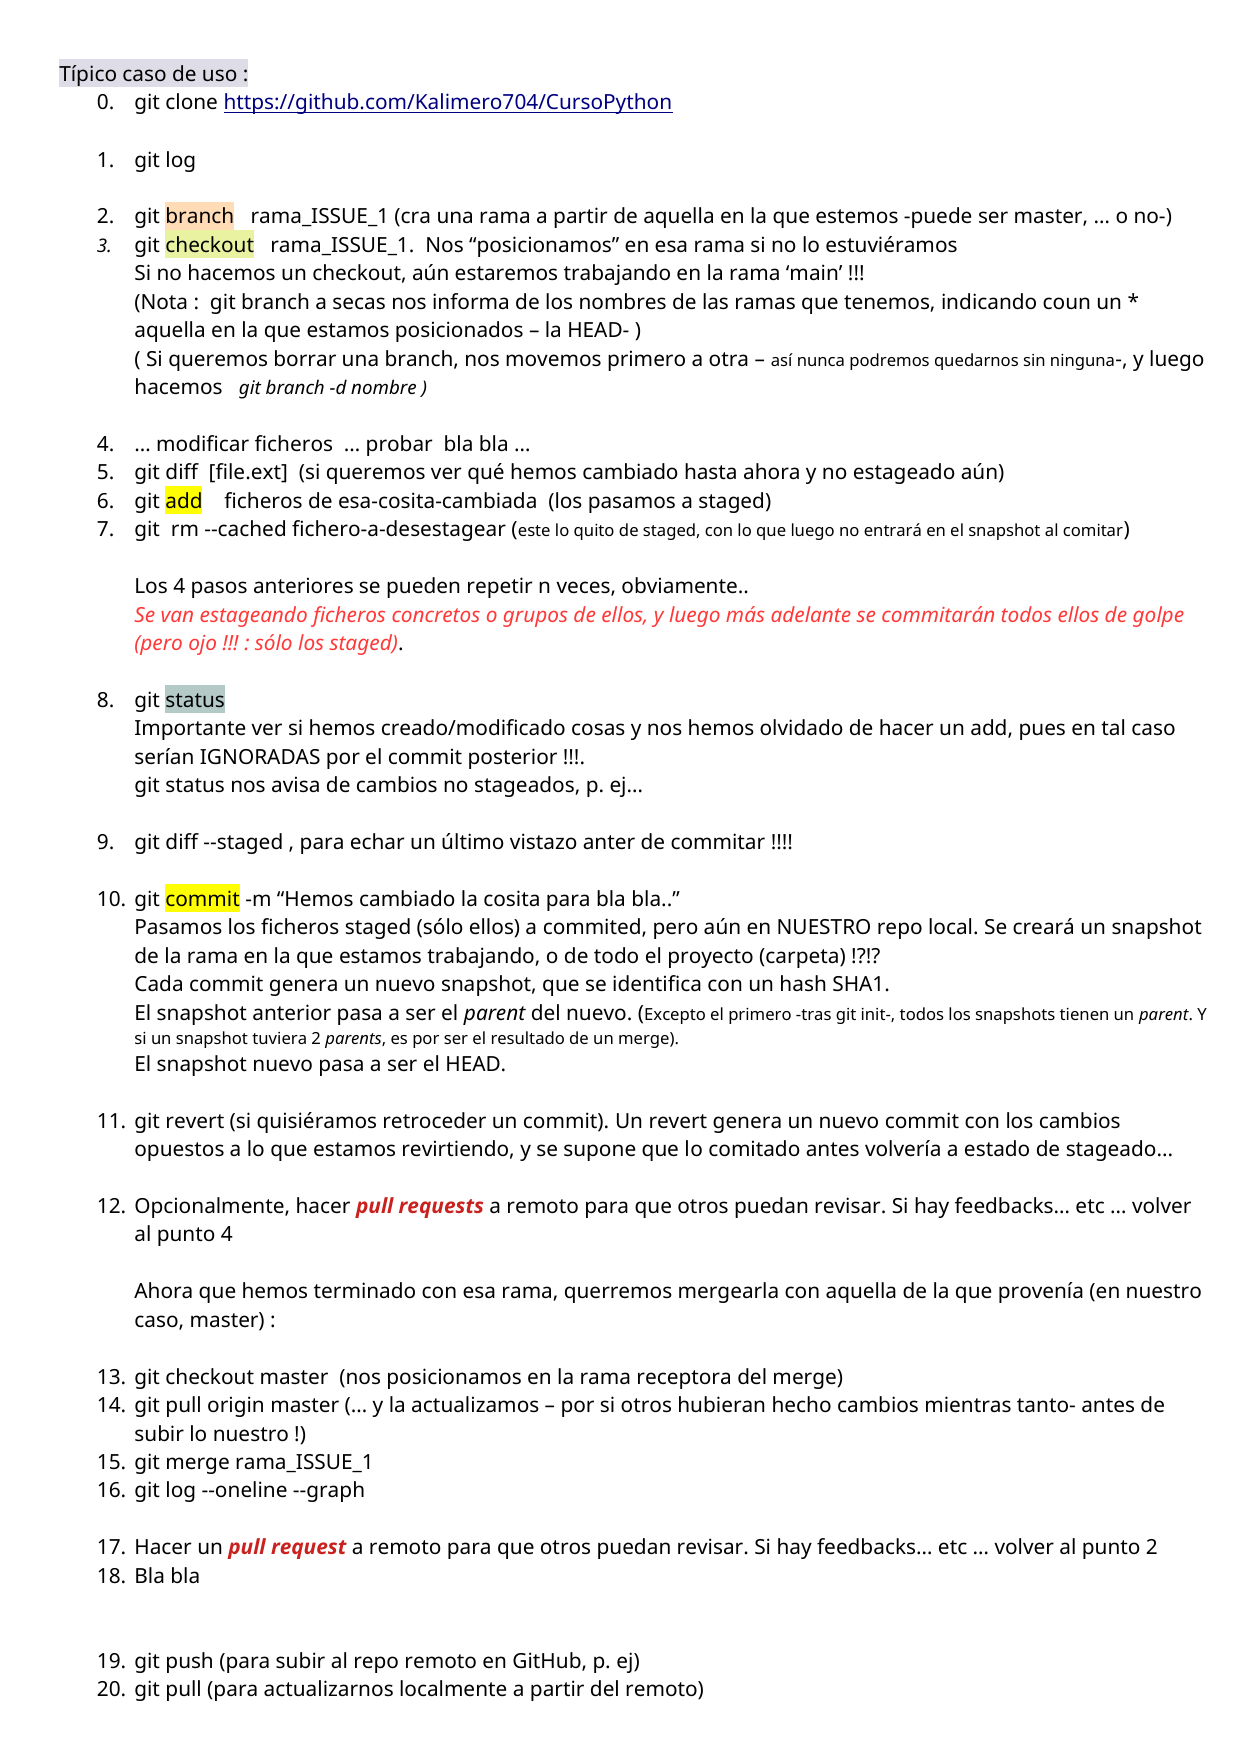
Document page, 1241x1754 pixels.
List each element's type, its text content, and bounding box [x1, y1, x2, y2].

list Los 4 pasos anteriores se pueden repetir n veces, obviamente.. Se van estageando ficheros concretos o grupos de ellos, y luego más adelante se commitarán todos ellos de golpe (pero ojo !!! : sólo los staged). [97, 543, 1211, 657]
list … modificar ficheros … probar bla bla … [97, 429, 1211, 457]
list git log --oneline --graph [97, 1476, 1211, 1504]
list git branch rama_ISSUE_1 (cra una rama a partir de aquella en la que estemos -puede ser master, … o no-) [97, 202, 1211, 230]
list Importante ver si hemos creado/modificado cosas y nos hemos olvidado de hacer un add, pues en tal caso serían IGNORADAS por el commit posterior !!!. git status nos avisa de cambios no stageados, p. ej… [97, 713, 1211, 799]
list Hacer un pull request a remoto para que otros puedan revisar. Si hay feedbacks… etc … volver al punto 2 [97, 1532, 1211, 1561]
list git diff --staged , para echar un último vistazo anter de commitar !!!! [97, 827, 1211, 856]
text Típico caso de uso : [59, 59, 1211, 87]
list Opcionalmente, hacer pull requests a remoto para que otros puedan revisar. Si hay feedbacks… etc … volver al punto 4 [97, 1191, 1211, 1276]
list git pull origin master (… y la actualizamos – por si otros hubieran hecho cambios mientras tanto- antes de subir lo nuestro !) [97, 1390, 1211, 1447]
list Bla bla [97, 1561, 1211, 1589]
list git rm --cached fichero-a-desestagear (este lo quito de staged, con lo que luego no entrará en el snapshot al comitar) [97, 514, 1211, 543]
list git push (para subir al repo remoto en GitHub, p. ej) [97, 1646, 1211, 1674]
list git pull (para actualizarnos localmente a partir del remoto) [97, 1674, 1211, 1703]
list git clone https://github.com/Kalimero704/CursoPython [97, 87, 1211, 145]
list git log [97, 145, 1211, 173]
list Ahora que hemos terminado con esa rama, querremos mergearla con aquella de la que provenía (en nuestro caso, master) : [97, 1276, 1211, 1333]
list git commit -m “Hemos cambiado la cosita para bla bla..” Pasamos los ficheros staged (sólo ellos) a commited, pero aún en NUESTRO repo local. Se creará un snapshot de la rama en la que estamos trabajando, o de todo el proyecto (carpeta) !?!? Cada commit genera un nuevo snapshot, que se identifica con un hash SHA1. El snapshot anterior pasa a ser el parent del nuevo. (Excepto el primero -tras git init-, todos los snapshots tienen un parent. Y si un snapshot tuviera 2 parents, es por ser el resultado de un merge). El snapshot nuevo pasa a ser el HEAD. [97, 884, 1211, 1106]
list git revert (si quisiéramos retroceder un commit). Un revert genera un nuevo commit con los cambios opuestos a lo que estamos revirtiendo, y se supone que lo comitado antes volvería a estado de stageado... [97, 1106, 1211, 1163]
list git add ficheros de esa-cosita-cambiada (los pasamos a staged) [97, 486, 1211, 514]
list git status [97, 685, 1211, 713]
list git merge rama_ISSUE_1 [97, 1447, 1211, 1476]
list git checkout master (nos posicionamos en la rama receptora del merge) [97, 1362, 1211, 1390]
list git checkout rama_ISSUE_1. Nos “posicionamos” en esa rama si no lo estuviéramos Si no hacemos un checkout, aún estaremos trabajando en la rama ‘main’ !!! (Nota : git branch a secas nos informa de los nombres de las ramas que tenemos, indicando coun un * aquella en la que estamos posicionados – la HEAD- ) ( Si queremos borrar una branch, nos movemos primero a otra – así nunca podremos quedarnos sin ninguna-, y luego hacemos git branch -d nombre ) [97, 230, 1211, 401]
list git diff [file.ext] (si queremos ver qué hemos cambiado hasta ahora y no estageado aún) [97, 457, 1211, 486]
